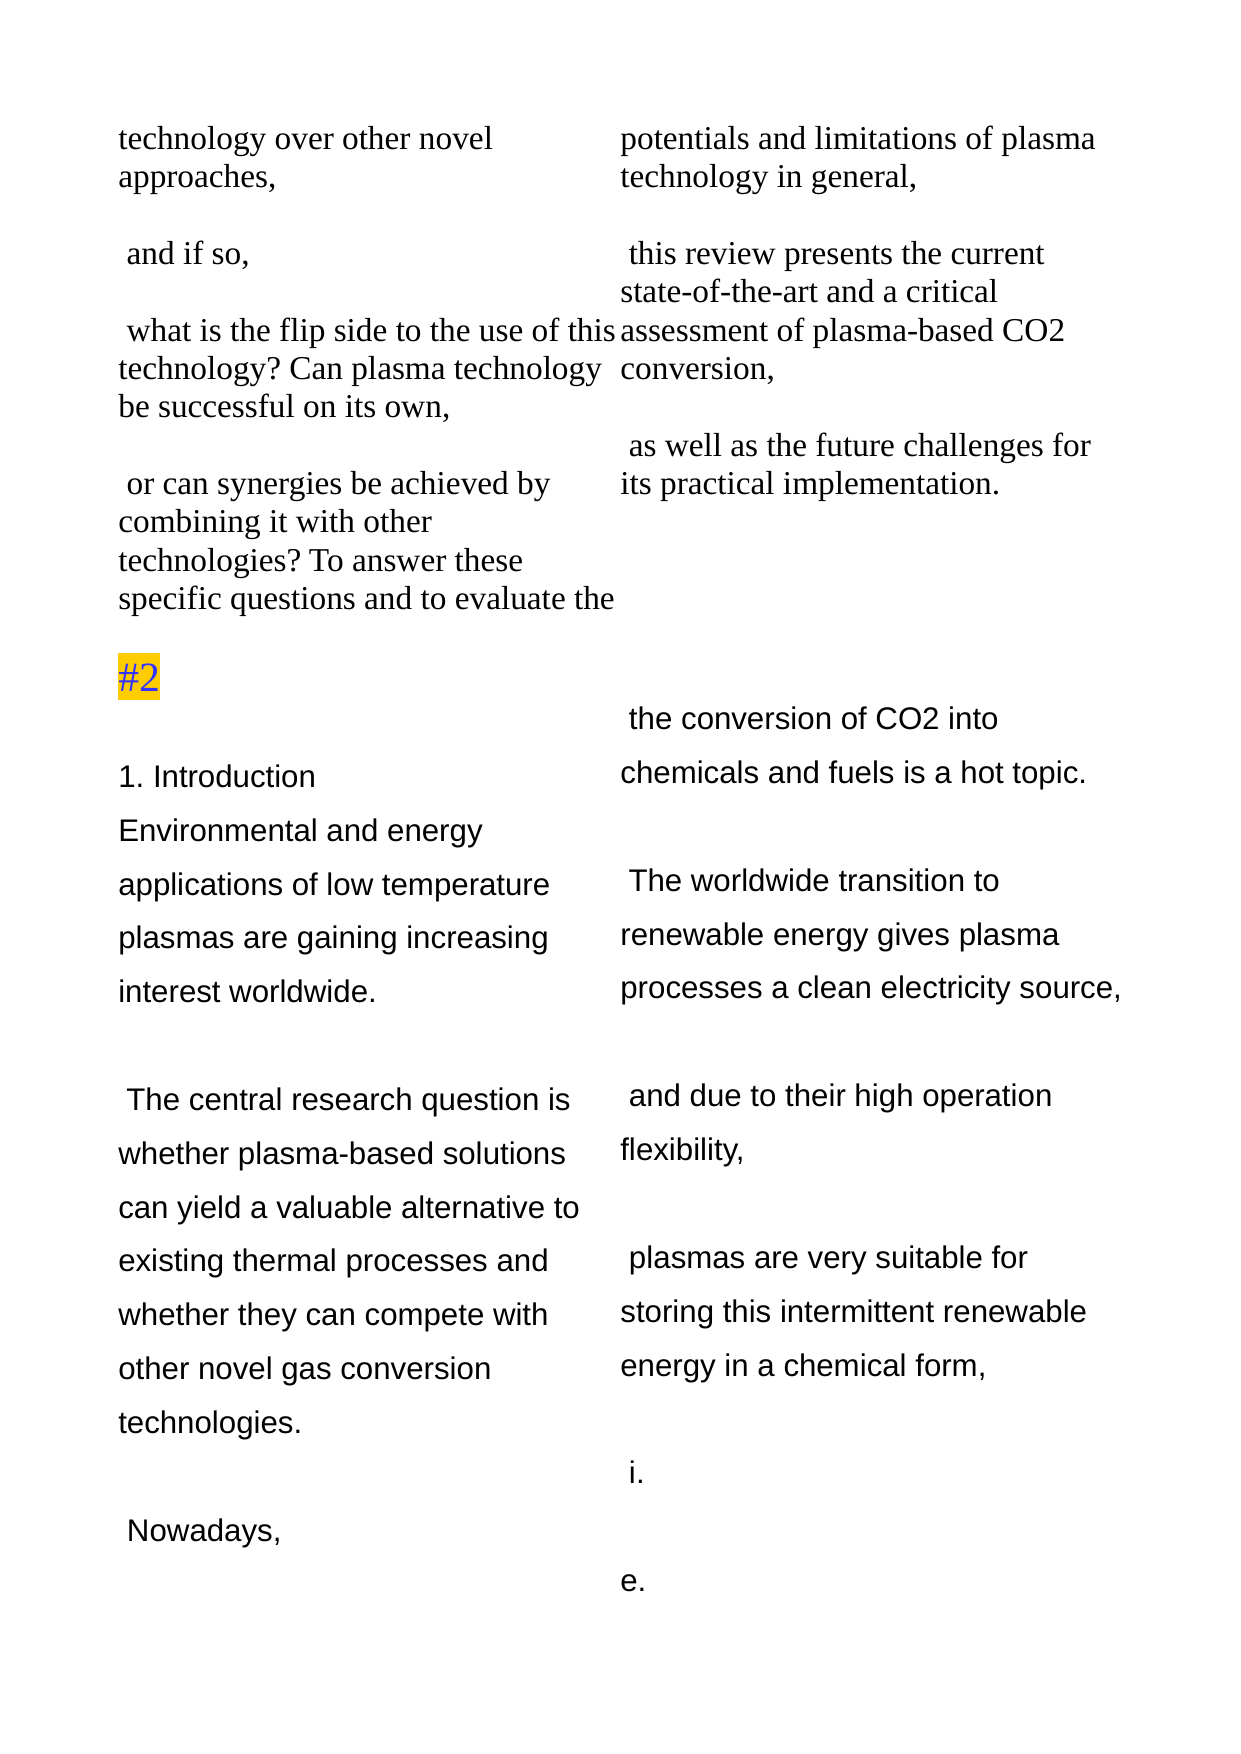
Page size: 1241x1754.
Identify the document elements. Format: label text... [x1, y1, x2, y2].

text technology over other novel approaches, [118, 118, 620, 195]
text e. [620, 1562, 1122, 1598]
text and if so, [118, 233, 620, 271]
text this review presents the current state-of-the-art and a critical assessment of plasma-based CO2 conversion, [620, 233, 1122, 386]
text Environmental and energy applications of low temperature plasmas are gaining increasing interest worldwide. [118, 812, 620, 1009]
text as well as the future challenges for its practical implementation. [620, 425, 1122, 501]
text or can synergies be achieved by combining it with other technologies? To answer these specific questions and to evaluate the [118, 463, 620, 616]
text and due to their high operation flexibility, [620, 1077, 1122, 1167]
text #2 [118, 652, 1122, 700]
text the conversion of CO2 into chemicals and fuels is a hot topic. [620, 700, 1122, 790]
text i. [620, 1454, 1122, 1490]
text plasmas are very suitable for storing this intermittent renewable energy in a chemical form, [620, 1239, 1122, 1382]
text Nowadays, [118, 1512, 620, 1548]
text The central research question is whether plasma-based solutions can yield a valuable alternative to existing thermal processes and whether they can compete with other novel gas conversion technologies. [118, 1081, 620, 1440]
text potentials and limitations of plasma technology in general, [620, 118, 1122, 195]
text The worldwide transition to renewable energy gives plasma processes a clean electricity source, [620, 862, 1122, 1006]
text 1. Introduction [118, 758, 620, 794]
text what is the flip side to the use of this technology? Can plasma technology be successful on its own, [118, 310, 620, 425]
